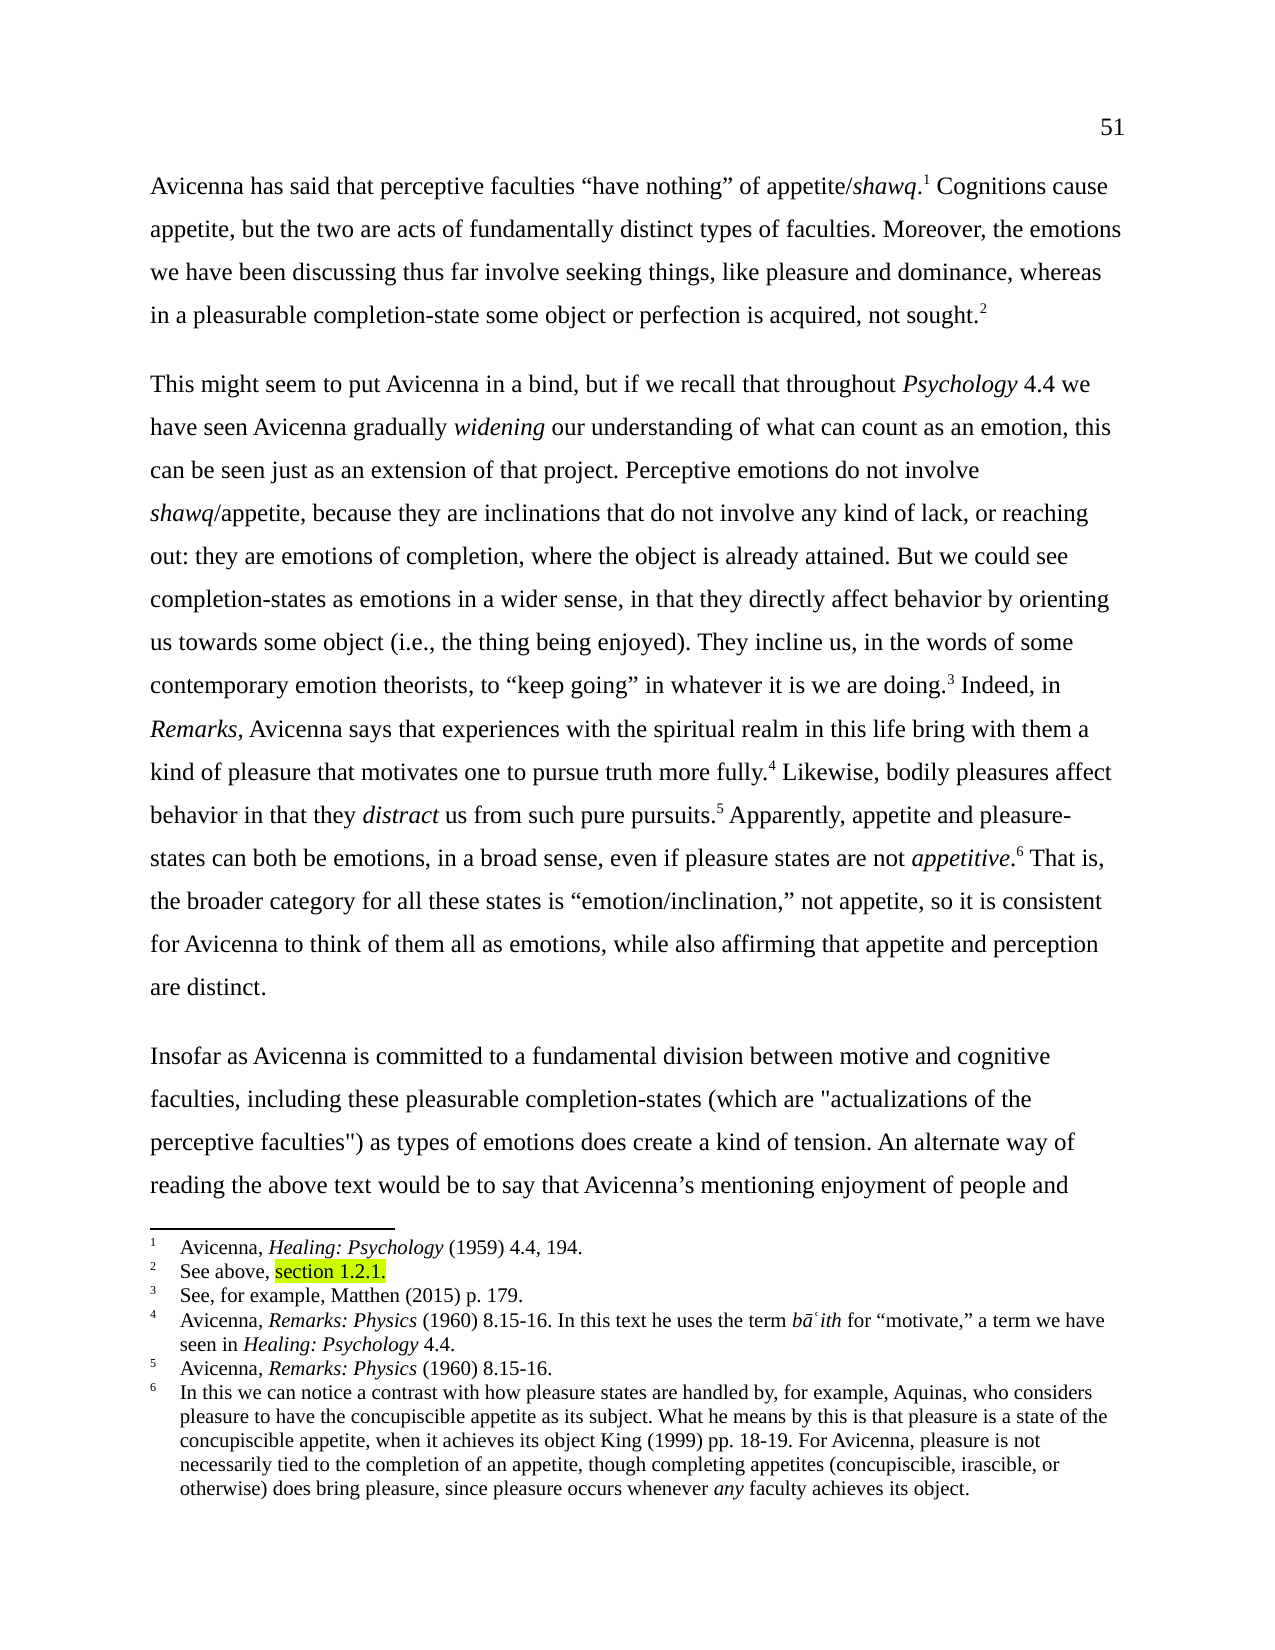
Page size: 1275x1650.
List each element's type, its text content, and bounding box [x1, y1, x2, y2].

text See, for example, Matthen (2015) p. 179. [150, 1283, 1125, 1307]
text This might seem to put Avicenna in a bind, but if we recall that throughout Psychology 4.4 we have seen Avicenna gradually widening our understanding of what can count as an emotion, this can be seen just as an extension of that project. Perceptive emotions do not involve shawq/appetite, because they are inclinations that do not involve any kind of lack, or reaching out: they are emotions of completion, where the object is already attained. But we could see completion-states as emotions in a wider sense, in that they directly affect behavior by orienting us towards some object (i.e., the thing being enjoyed). They incline us, in the words of some contemporary emotion theorists, to “keep going” in whatever it is we are doing. Indeed, in Remarks, Avicenna says that experiences with the spiritual realm in this life bring with them a kind of pleasure that motivates one to pursue truth more fully. Likewise, bodily pleasures affect behavior in that they distract us from such pure pursuits. Apparently, appetite and pleasure-states can both be emotions, in a broad sense, even if pleasure states are not appetitive. That is, the broader category for all these states is “emotion/inclination,” not appetite, so it is consistent for Avicenna to think of them all as emotions, while also affirming that appetite and perception are distinct. [150, 369, 1125, 1001]
text Insofar as Avicenna is committed to a fundamental division between motive and cognitive faculties, including these pleasurable completion-states (which are "actualizations of the perceptive faculties") as types of emotions does create a kind of tension. An alternate way of reading the above text would be to say that Avicenna’s mentioning enjoyment of people and [150, 1041, 1125, 1199]
text Avicenna, Remarks: Physics (1960) 8.15-16. [150, 1356, 1125, 1380]
text Avicenna has said that perceptive faculties “have nothing” of appetite/shawq. Cognitions cause appetite, but the two are acts of fundamentally distinct types of faculties. Moreover, the emotions we have been discussing thus far involve seeking things, like pleasure and dominance, whereas in a pleasurable completion-state some object or perfection is acquired, not sought. [150, 171, 1125, 329]
text See above, section 1.2.1. [150, 1259, 1125, 1283]
text Avicenna, Healing: Psychology (1959) 4.4, 194. [150, 1235, 1125, 1259]
text In this we can notice a contrast with how pleasure states are handled by, for example, Aquinas, who considers pleasure to have the concupiscible appetite as its subject. What he means by this is that pleasure is a state of the concupiscible appetite, when it achieves its object King (1999) pp. 18-19. For Avicenna, pleasure is not necessarily tied to the completion of an appetite, though completing appetites (concupiscible, irascible, or otherwise) does bring pleasure, since pleasure occurs whenever any faculty achieves its object. [150, 1380, 1125, 1500]
text Avicenna, Remarks: Physics (1960) 8.15-16. In this text he uses the term bāʿith for “motivate,” a term we have seen in Healing: Psychology 4.4. [150, 1307, 1125, 1356]
